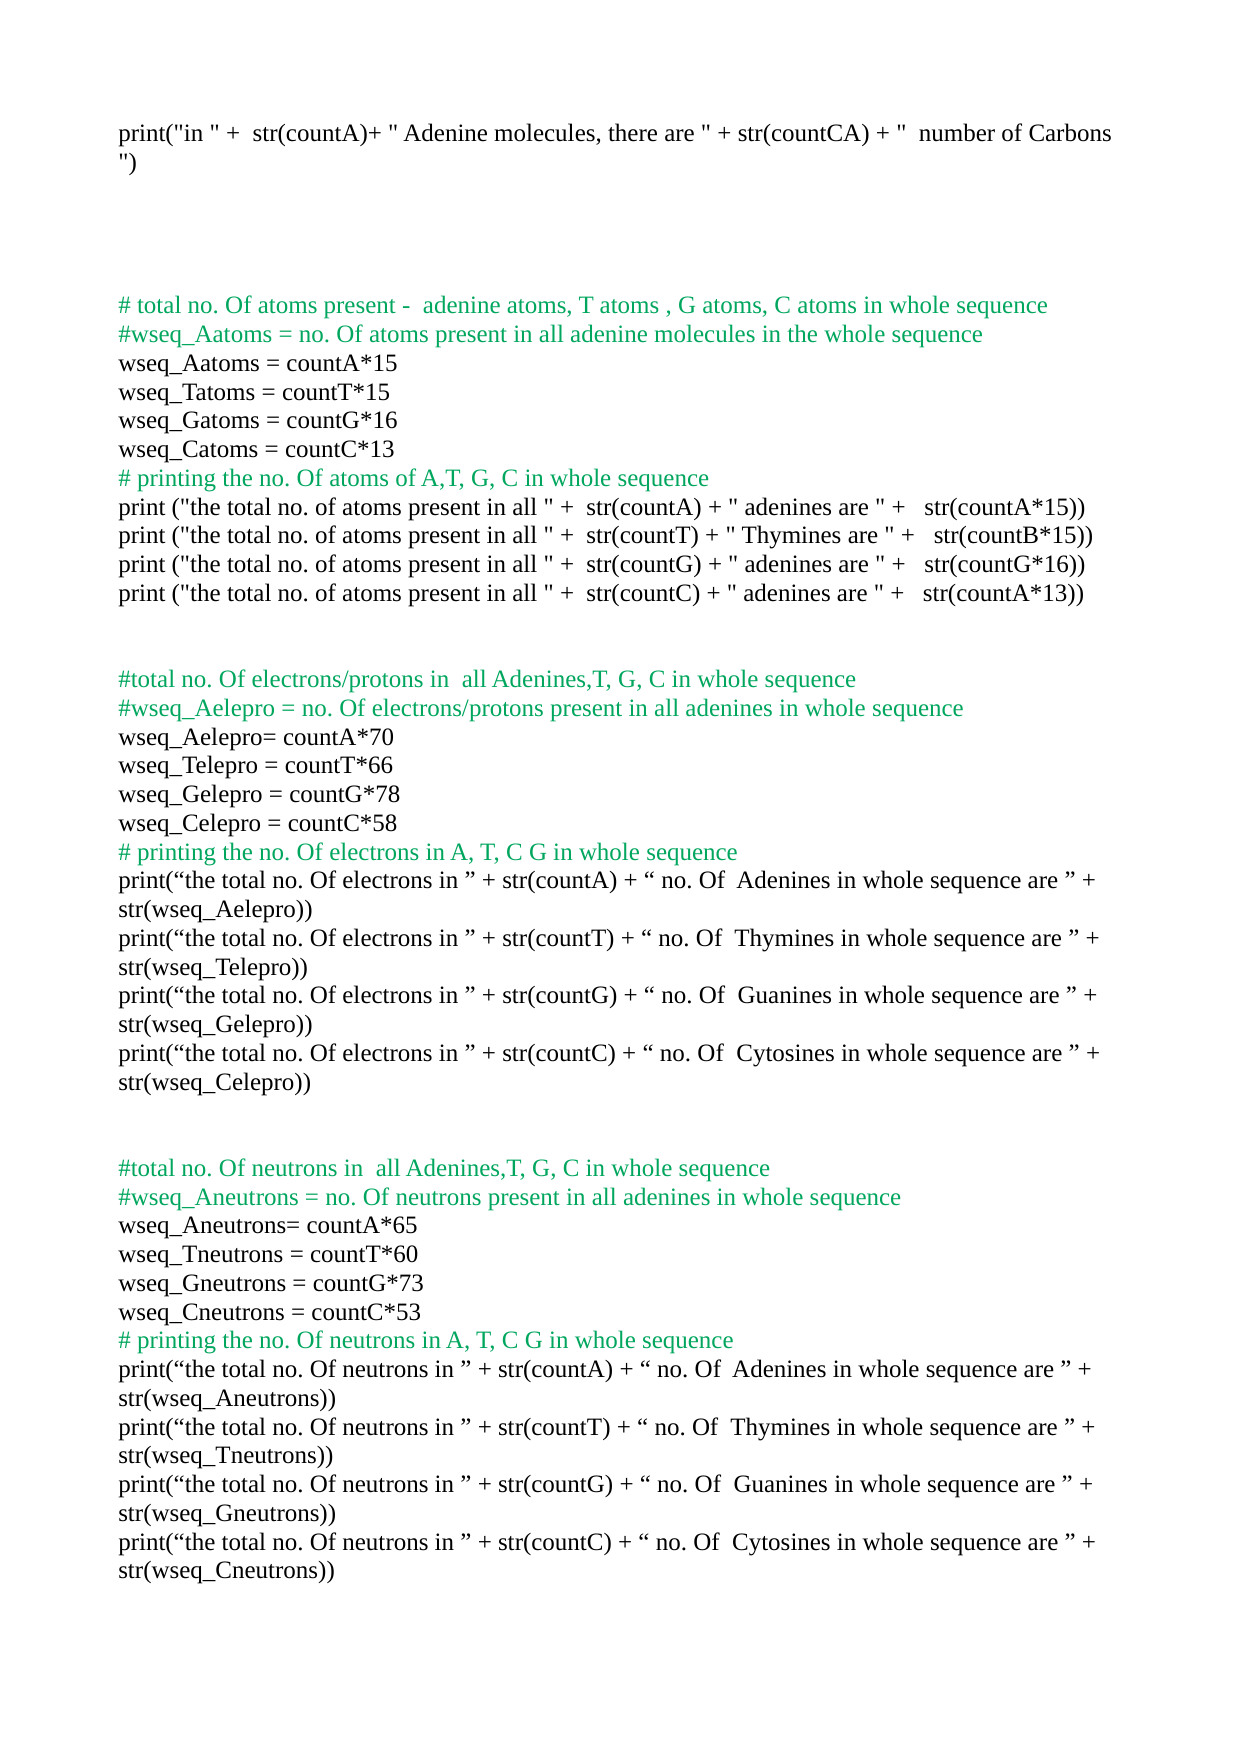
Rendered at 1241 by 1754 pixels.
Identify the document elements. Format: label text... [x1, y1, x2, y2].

text print(“the total no. Of neutrons in ” + str(countC) + “ no. Of Cytosines in whole sequence are ” + str(wseq_Cneutrons)) [118, 1527, 1122, 1584]
text print(“the total no. Of electrons in ” + str(countG) + “ no. Of Guanines in whole sequence are ” + str(wseq_Gelepro)) [118, 981, 1122, 1038]
text wseq_Tatoms = countT*15 [118, 377, 1122, 406]
text # printing the no. Of atoms of A,T, G, C in whole sequence [118, 463, 1122, 492]
text #total no. Of neutrons in all Adenines,T, G, C in whole sequence [118, 1153, 1122, 1182]
text # printing the no. Of electrons in A, T, C G in whole sequence [118, 837, 1122, 866]
text #wseq_Aneutrons = no. Of neutrons present in all adenines in whole sequence [118, 1182, 1122, 1211]
text print(“the total no. Of neutrons in ” + str(countA) + “ no. Of Adenines in whole sequence are ” + str(wseq_Aneutrons)) [118, 1354, 1122, 1412]
text wseq_Telepro = countT*66 [118, 751, 1122, 779]
text wseq_Aatoms = countA*15 [118, 348, 1122, 377]
text wseq_Gneutrons = countG*73 [118, 1268, 1122, 1297]
text wseq_Gatoms = countG*16 [118, 406, 1122, 434]
text print ("the total no. of atoms present in all " + str(countC) + " adenines are " + str(countA*13)) [118, 578, 1122, 607]
text wseq_Gelepro = countG*78 [118, 779, 1122, 808]
text # total no. Of atoms present - adenine atoms, T atoms , G atoms, C atoms in whole sequence [118, 291, 1122, 319]
text # printing the no. Of neutrons in A, T, C G in whole sequence [118, 1326, 1122, 1354]
text wseq_Aelepro= countA*70 [118, 722, 1122, 751]
text wseq_Catoms = countC*13 [118, 434, 1122, 463]
text print ("the total no. of atoms present in all " + str(countA) + " adenines are " + str(countA*15)) [118, 492, 1122, 521]
text wseq_Tneutrons = countT*60 [118, 1239, 1122, 1268]
text wseq_Cneutrons = countC*53 [118, 1297, 1122, 1326]
text print(“the total no. Of electrons in ” + str(countT) + “ no. Of Thymines in whole sequence are ” + str(wseq_Telepro)) [118, 923, 1122, 981]
text print(“the total no. Of electrons in ” + str(countA) + “ no. Of Adenines in whole sequence are ” + str(wseq_Aelepro)) [118, 866, 1122, 923]
text #wseq_Aatoms = no. Of atoms present in all adenine molecules in the whole sequence [118, 319, 1122, 348]
text wseq_Celepro = countC*58 [118, 808, 1122, 837]
text print ("the total no. of atoms present in all " + str(countG) + " adenines are " + str(countG*16)) [118, 549, 1122, 578]
text print ("the total no. of atoms present in all " + str(countT) + " Thymines are " + str(countB*15)) [118, 521, 1122, 549]
text #total no. Of electrons/protons in all Adenines,T, G, C in whole sequence [118, 664, 1122, 693]
text print(“the total no. Of neutrons in ” + str(countT) + “ no. Of Thymines in whole sequence are ” + str(wseq_Tneutrons)) [118, 1412, 1122, 1469]
text print(“the total no. Of electrons in ” + str(countC) + “ no. Of Cytosines in whole sequence are ” + str(wseq_Celepro)) [118, 1038, 1122, 1096]
text print(“the total no. Of neutrons in ” + str(countG) + “ no. Of Guanines in whole sequence are ” + str(wseq_Gneutrons)) [118, 1469, 1122, 1527]
text print("in " + str(countA)+ " Adenine molecules, there are " + str(countCA) + " number of Carbons ") [118, 118, 1122, 176]
text wseq_Aneutrons= countA*65 [118, 1211, 1122, 1239]
text #wseq_Aelepro = no. Of electrons/protons present in all adenines in whole sequence [118, 693, 1122, 722]
